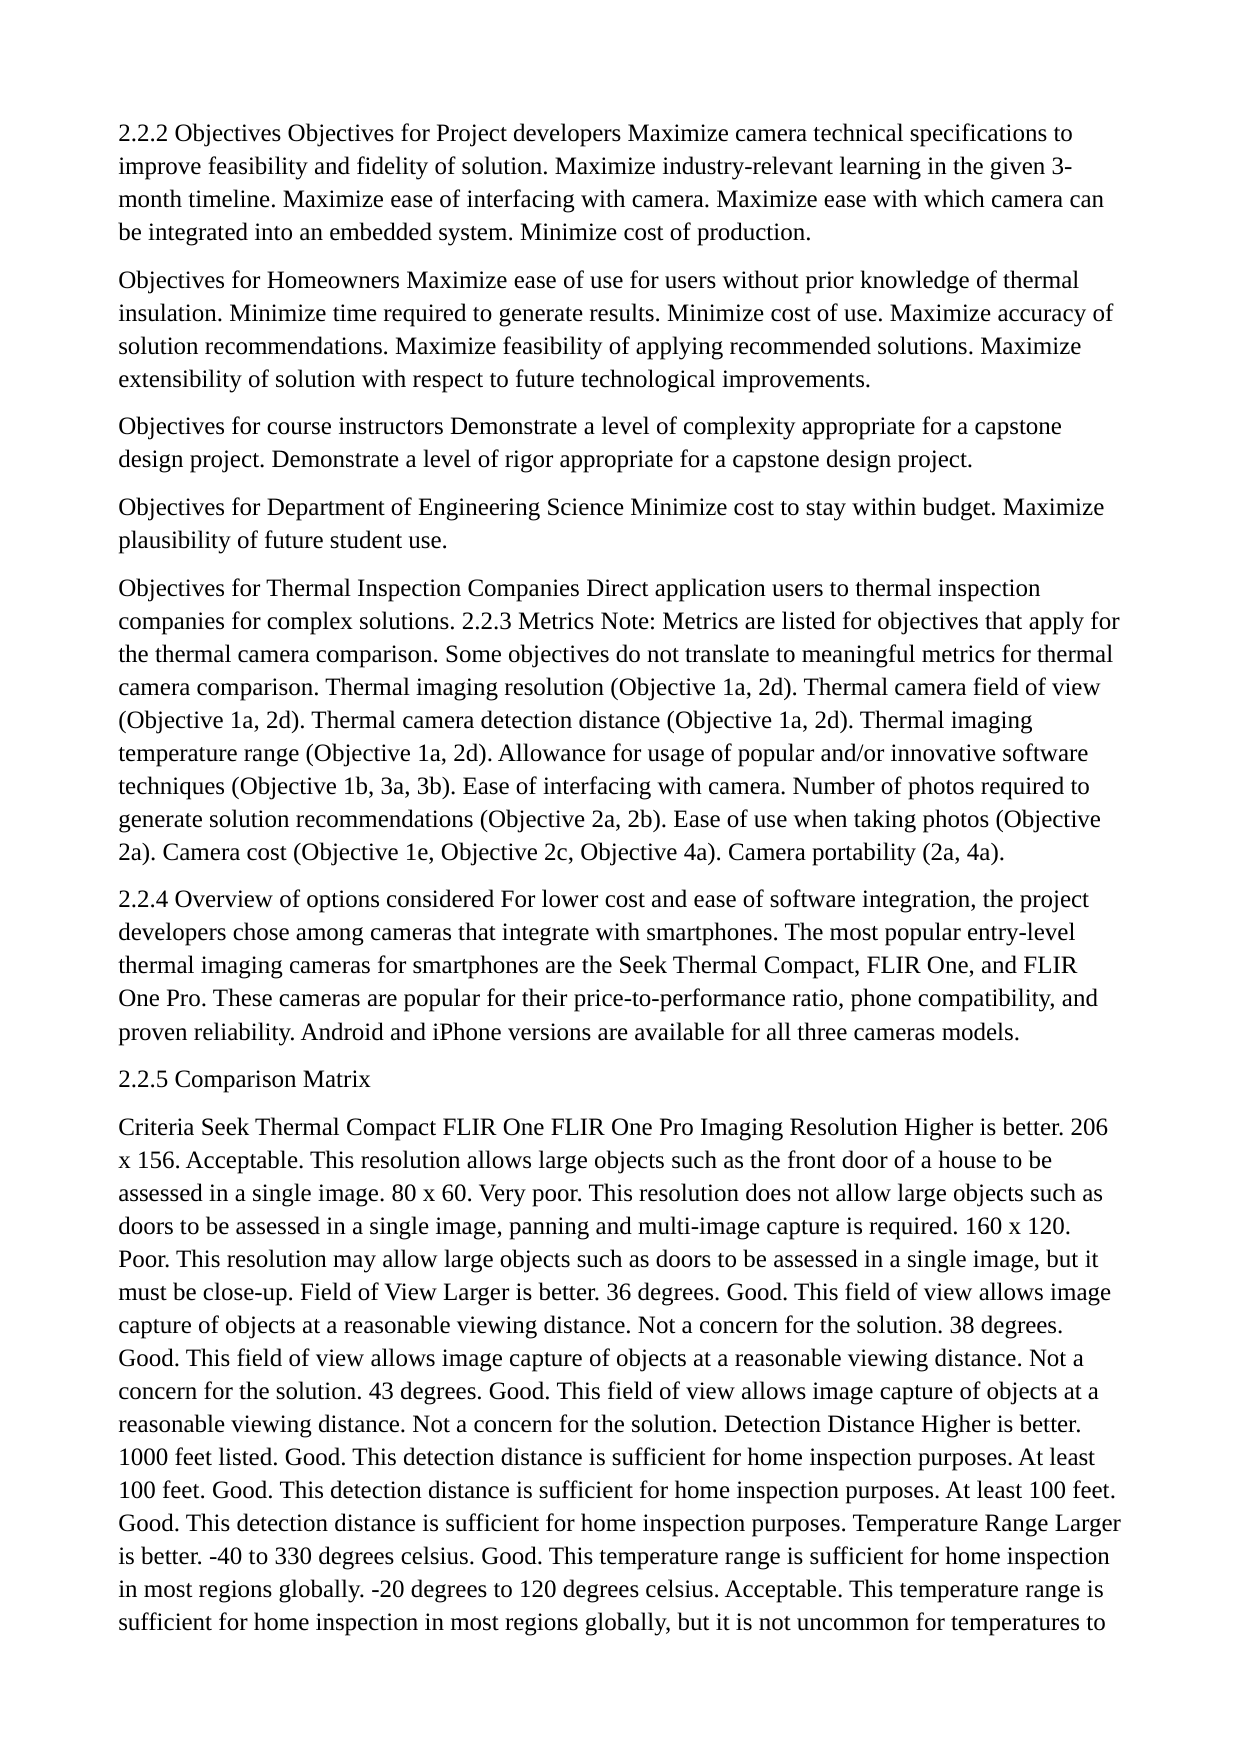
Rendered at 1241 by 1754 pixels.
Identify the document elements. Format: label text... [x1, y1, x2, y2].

text Objectives for Thermal Inspection Companies Direct application users to thermal inspection companies for complex solutions. 2.2.3 Metrics Note: Metrics are listed for objectives that apply for the thermal camera comparison. Some objectives do not translate to meaningful metrics for thermal camera comparison. Thermal imaging resolution (Objective 1a, 2d). Thermal camera field of view (Objective 1a, 2d). Thermal camera detection distance (Objective 1a, 2d). Thermal imaging temperature range (Objective 1a, 2d). Allowance for usage of popular and/or innovative software techniques (Objective 1b, 3a, 3b). Ease of interfacing with camera. Number of photos required to generate solution recommendations (Objective 2a, 2b). Ease of use when taking photos (Objective 2a). Camera cost (Objective 1e, Objective 2c, Objective 4a). Camera portability (2a, 4a). [118, 573, 1122, 866]
text Objectives for Department of Engineering Science Minimize cost to stay within budget. Maximize plausibility of future student use. [118, 492, 1122, 554]
text 2.2.2 Objectives Objectives for Project developers Maximize camera technical specifications to improve feasibility and fidelity of solution. Maximize industry-relevant learning in the given 3-month timeline. Maximize ease of interfacing with camera. Maximize ease with which camera can be integrated into an embedded system. Minimize cost of production. [118, 118, 1122, 246]
text Criteria Seek Thermal Compact FLIR One FLIR One Pro Imaging Resolution Higher is better. 206 x 156. Acceptable. This resolution allows large objects such as the front door of a house to be assessed in a single image. 80 x 60. Very poor. This resolution does not allow large objects such as doors to be assessed in a single image, panning and multi-image capture is required. 160 x 120. Poor. This resolution may allow large objects such as doors to be assessed in a single image, but it must be close-up. Field of View Larger is better. 36 degrees. Good. This field of view allows image capture of objects at a reasonable viewing distance. Not a concern for the solution. 38 degrees. Good. This field of view allows image capture of objects at a reasonable viewing distance. Not a concern for the solution. 43 degrees. Good. This field of view allows image capture of objects at a reasonable viewing distance. Not a concern for the solution. Detection Distance Higher is better. 1000 feet listed. Good. This detection distance is sufficient for home inspection purposes. At least 100 feet. Good. This detection distance is sufficient for home inspection purposes. At least 100 feet. Good. This detection distance is sufficient for home inspection purposes. Temperature Range Larger is better. -40 to 330 degrees celsius. Good. This temperature range is sufficient for home inspection in most regions globally. -20 degrees to 120 degrees celsius. Acceptable. This temperature range is sufficient for home inspection in most regions globally, but it is not uncommon for temperatures to [118, 1112, 1122, 1636]
text Objectives for Homeowners Maximize ease of use for users without prior knowledge of thermal insulation. Minimize time required to generate results. Minimize cost of use. Maximize accuracy of solution recommendations. Maximize feasibility of applying recommended solutions. Maximize extensibility of solution with respect to future technological improvements. [118, 265, 1122, 393]
text Objectives for course instructors Demonstrate a level of complexity appropriate for a capstone design project. Demonstrate a level of rigor appropriate for a capstone design project. [118, 411, 1122, 473]
text 2.2.5 Comparison Matrix [118, 1064, 1122, 1093]
text 2.2.4 Overview of options considered For lower cost and ease of software integration, the project developers chose among cameras that integrate with smartphones. The most popular entry-level thermal imaging cameras for smartphones are the Seek Thermal Compact, FLIR One, and FLIR One Pro. These cameras are popular for their price-to-performance ratio, phone compatibility, and proven reliability. Android and iPhone versions are available for all three cameras models. [118, 884, 1122, 1045]
